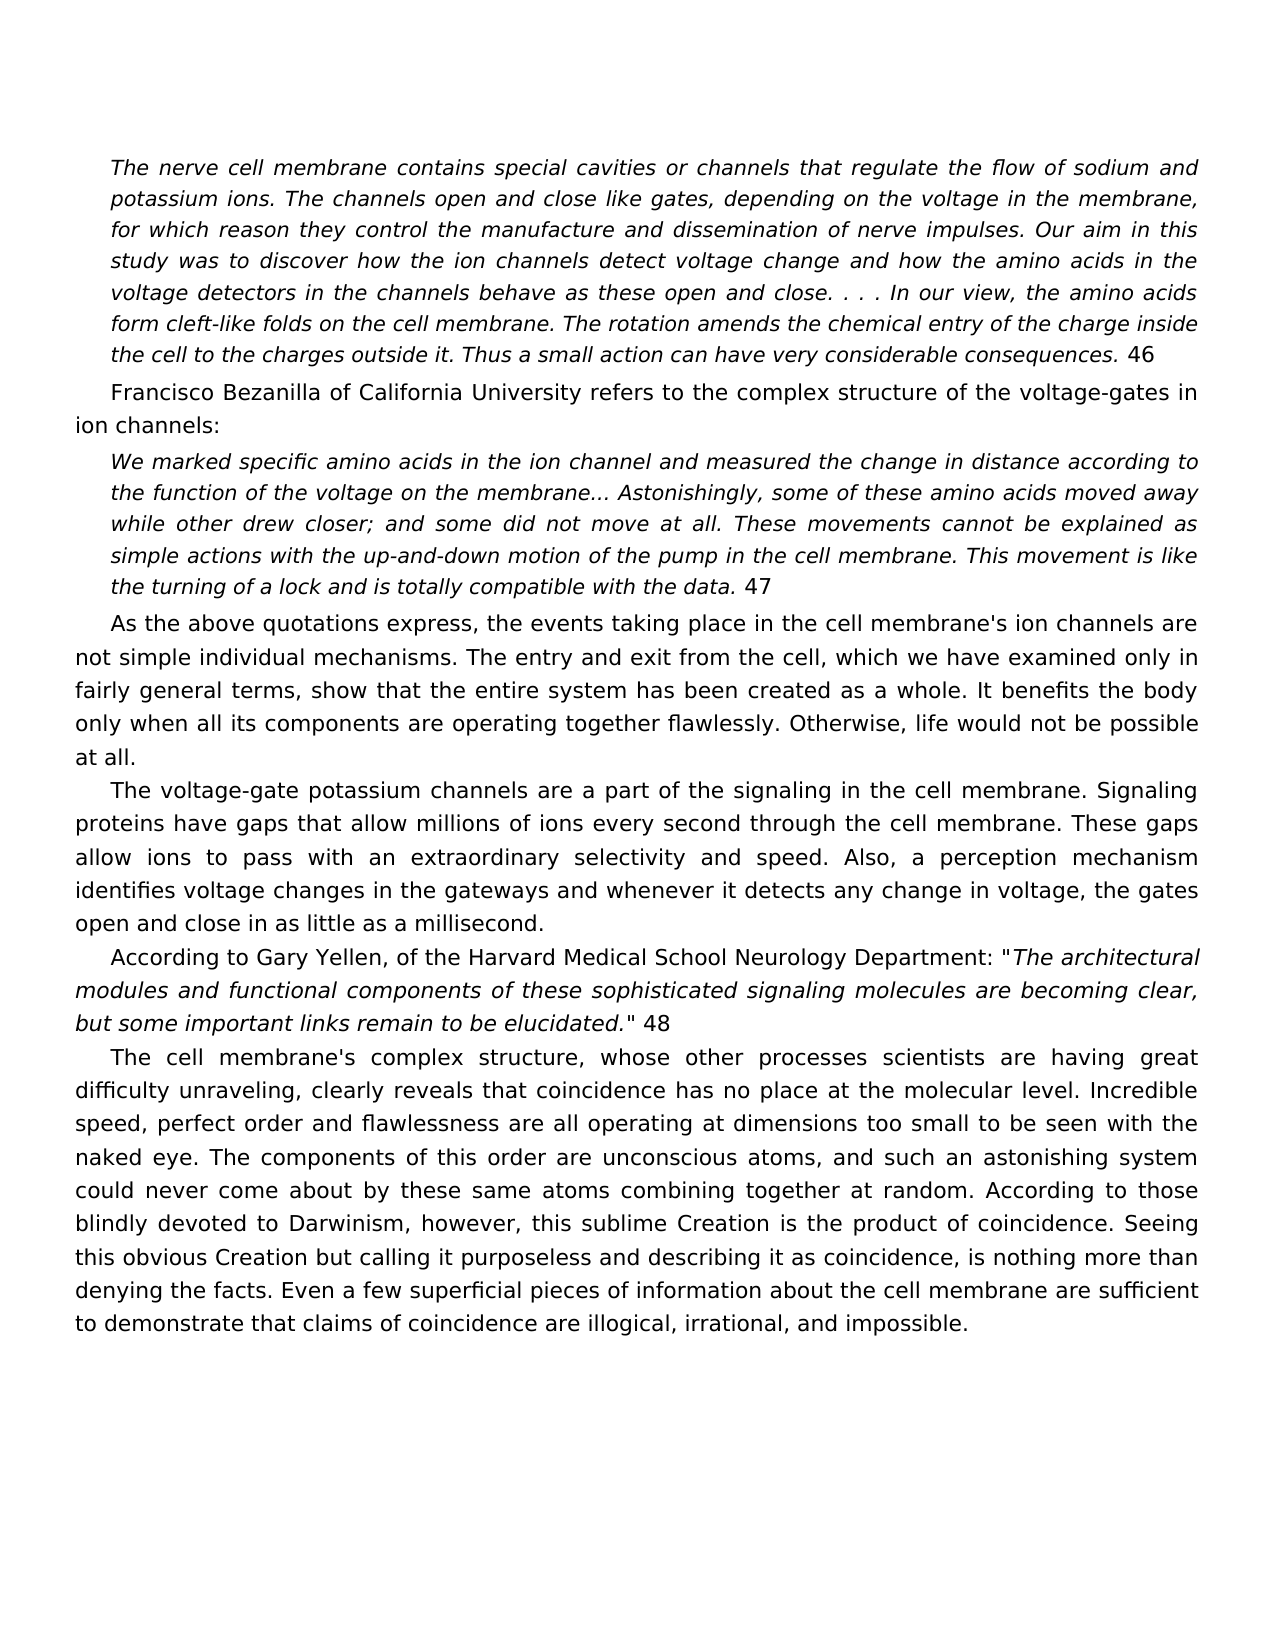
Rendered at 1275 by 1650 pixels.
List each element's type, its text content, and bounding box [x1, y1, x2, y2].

text The cell membrane's complex structure, whose other processes scientists are having great difficulty unraveling, clearly reveals that coincidence has no place at the molecular level. Incredible speed, perfect order and flawlessness are all operating at dimensions too small to be seen with the naked eye. The components of this order are unconscious atoms, and such an astonishing system could never come about by these same atoms combining together at random. According to those blindly devoted to Darwinism, however, this sublime Creation is the product of coincidence. Seeing this obvious Creation but calling it purposeless and describing it as coincidence, is nothing more than denying the facts. Even a few superficial pieces of information about the cell membrane are sufficient to demonstrate that claims of coincidence are illogical, irrational, and impossible. [75, 1038, 1200, 1338]
text The nerve cell membrane contains special cavities or channels that regulate the flow of sodium and potassium ions. The channels open and close like gates, depending on the voltage in the membrane, for which reason they control the manufacture and dissemination of nerve impulses. Our aim in this study was to discover how the ion channels detect voltage change and how the amino acids in the voltage detectors in the channels behave as these open and close. . . . In our view, the amino acids form cleft-like folds on the cell membrane. The rotation amends the chemical entry of the charge inside the cell to the charges outside it. Thus a small action can have very considerable consequences. 46 [110, 150, 1200, 369]
text As the above quotations express, the events taking place in the cell membrane's ion channels are not simple individual mechanisms. The entry and exit from the cell, which we have examined only in fairly general terms, show that the entire system has been created as a whole. It benefits the body only when all its components are operating together flawlessly. Otherwise, life would not be possible at all. [75, 605, 1200, 772]
text Francisco Bezanilla of California University refers to the complex structure of the voltage-gates in ion channels: [75, 373, 1200, 440]
text The voltage-gate potassium channels are a part of the signaling in the cell membrane. Signaling proteins have gaps that allow millions of ions every second through the cell membrane. These gaps allow ions to pass with an extraordinary selectivity and speed. Also, a perception mechanism identifies voltage changes in the gateways and whenever it detects any change in voltage, the gates open and close in as little as a millisecond. [75, 772, 1200, 938]
text According to Gary Yellen, of the Harvard Medical School Neurology Department: "The architectural modules and functional components of these sophisticated signaling molecules are becoming clear, but some important links remain to be elucidated." 48 [75, 938, 1200, 1038]
text We marked specific amino acids in the ion channel and measured the change in distance according to the function of the voltage on the membrane... Astonishingly, some of these amino acids moved away while other drew closer; and some did not move at all. These movements cannot be explained as simple actions with the up-and-down motion of the pump in the cell membrane. This movement is like the turning of a lock and is totally compatible with the data. 47 [110, 444, 1200, 601]
